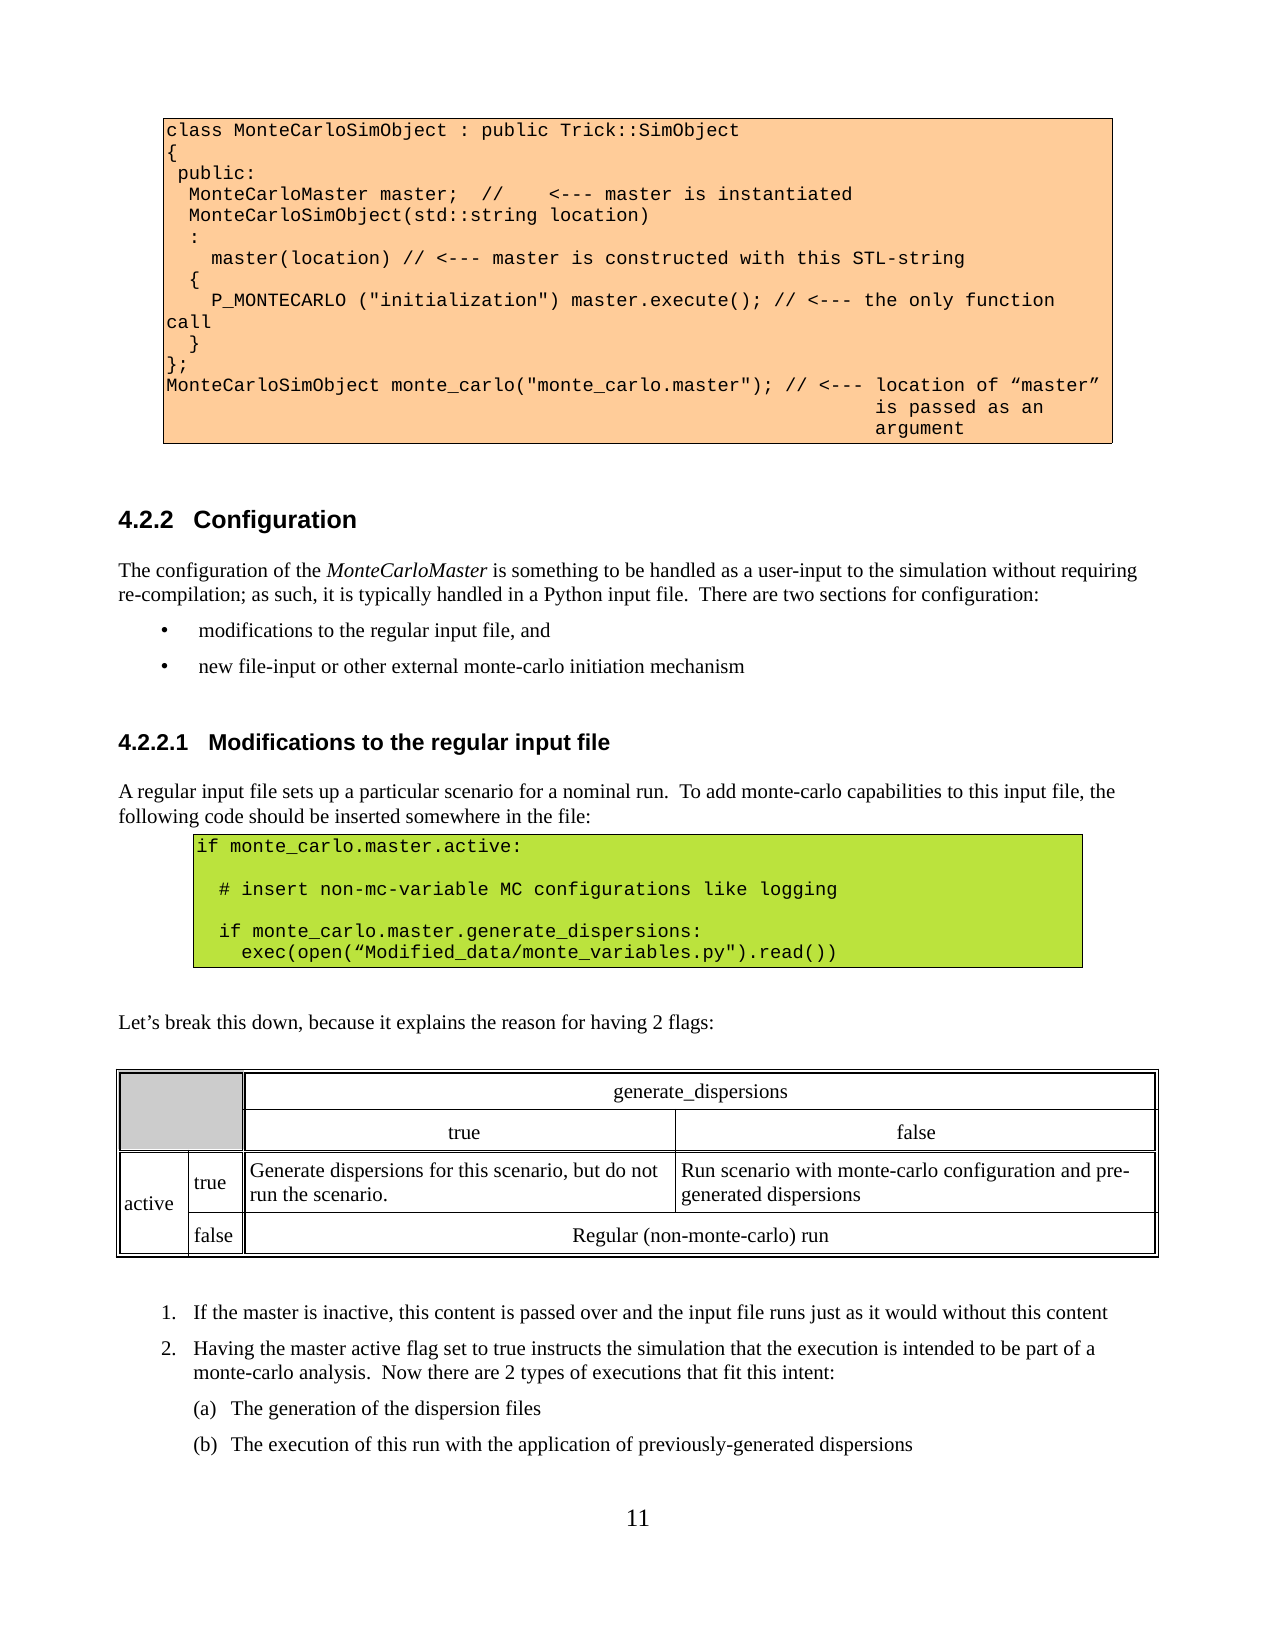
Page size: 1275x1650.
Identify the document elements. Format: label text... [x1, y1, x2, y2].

text public: [177, 161, 1112, 182]
text The configuration of the MonteCarloMaster is something to be handled as a user-input to the simulation without requiring re-compilation; as such, it is typically handled in a Python input file. There are two sections for configuration: [118, 558, 1157, 606]
text { [164, 139, 1112, 161]
table_cell Regular (non-monte-carlo) run [246, 1213, 1154, 1253]
text MonteCarloSimObject(std::string location) [661, 203, 1112, 224]
text if monte_carlo.master.active: [194, 835, 1082, 855]
text P_MONTECARLO ("initialization") master.execute(); // <--- the only function call [164, 288, 1112, 331]
text : [164, 224, 1112, 246]
table_cell true [246, 1110, 675, 1149]
text { [200, 267, 1112, 288]
list The generation of the dispersion files [193, 1396, 1157, 1420]
list Having the master active flag set to true instructs the simulation that the execution is intended to be part of a monte-carlo analysis. Now there are 2 types of executions that fit this intent: [156, 1336, 1157, 1384]
table_header generate_dispersions [246, 1074, 1154, 1109]
list new file-input or other external monte-carlo initiation mechanism [161, 654, 1157, 678]
text MonteCarloSimObject monte_carlo("monte_carlo.master"); // <--- location of “master” [189, 373, 1112, 394]
text if monte_carlo.master.generate_dispersions: [194, 919, 1082, 940]
list modifications to the regular input file, and [161, 618, 1157, 642]
text # insert non-mc-variable MC configurations like logging [194, 876, 1082, 897]
text Let’s break this down, because it explains the reason for having 2 flags: [118, 1009, 1157, 1034]
table_header [121, 1074, 242, 1149]
text A regular input file sets up a particular scenario for a nominal run. To add monte-carlo capabilities to this input file, the following code should be inserted somewhere in the file: [118, 779, 1157, 828]
subtitle Configuration [118, 505, 1157, 533]
table_cell false [676, 1110, 1154, 1149]
text master(location) // <--- master is constructed with this STL-string [200, 246, 1112, 267]
table_cell Generate dispersions for this scenario, but do not run the scenario. [246, 1153, 675, 1212]
text argument [164, 416, 1112, 443]
text } [200, 331, 1112, 352]
text exec(open(“Modified_data/monte_variables.py").read()) [194, 940, 1082, 967]
table_cell Run scenario with monte-carlo configuration and pre-generated dispersions [676, 1153, 1154, 1212]
text MonteCarloMaster master; // <--- master is instantiated [256, 182, 1112, 203]
table_cell true [189, 1153, 242, 1212]
table_cell active [121, 1153, 188, 1253]
list If the master is inactive, this content is passed over and the input file runs just as it would without this content [156, 1300, 1157, 1324]
text class MonteCarloSimObject : public Trick::SimObject [164, 119, 1112, 139]
text is passed as an [164, 394, 1112, 416]
list The execution of this run with the application of previously-generated dispersions [193, 1432, 1157, 1456]
table_cell false [189, 1213, 242, 1253]
subtitle Modifications to the regular input file [118, 729, 1157, 755]
text }; [189, 352, 1112, 373]
